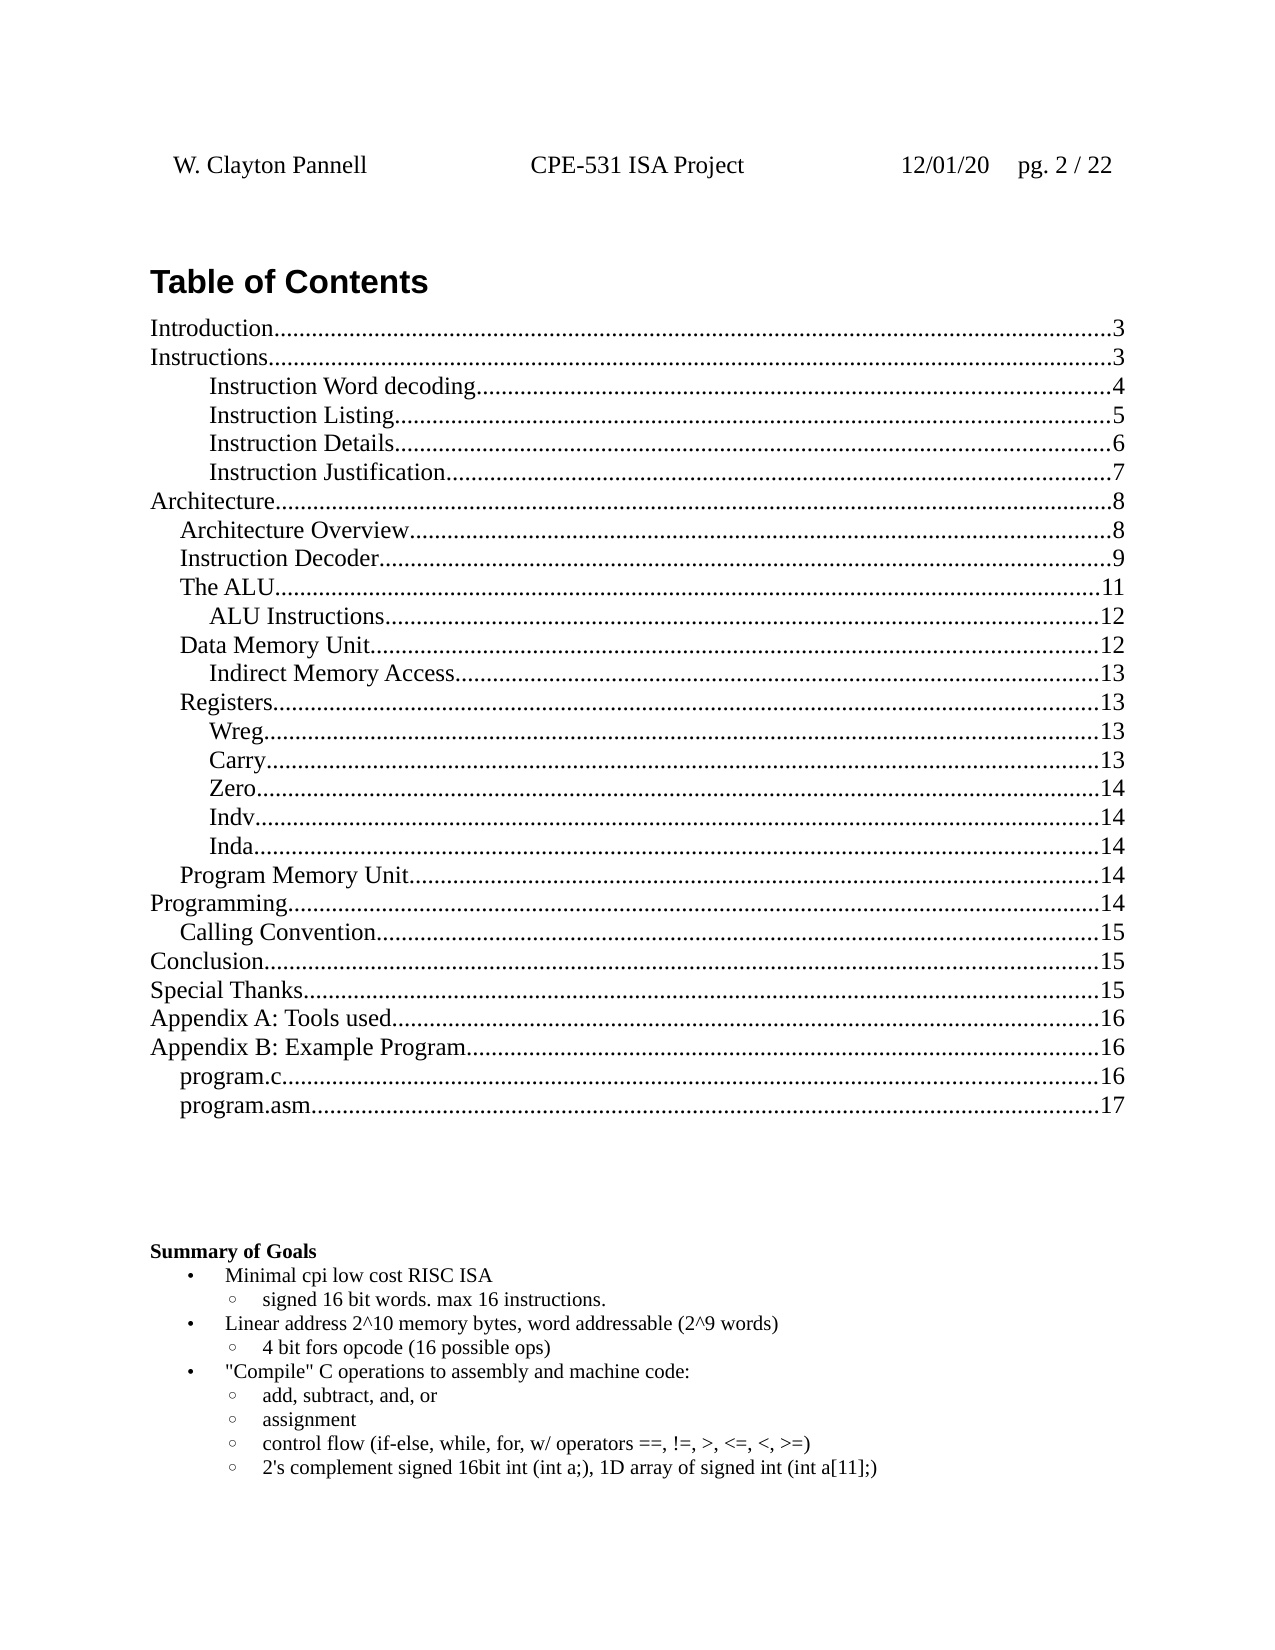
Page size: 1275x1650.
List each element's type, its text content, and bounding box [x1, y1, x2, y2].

text Zero 14 [209, 773, 1125, 802]
text program.asm 17 [179, 1090, 1125, 1118]
text Programming 14 [150, 888, 1125, 917]
text Data Memory Unit 12 [179, 630, 1125, 658]
list Minimal cpi low cost RISC ISA [187, 1263, 1125, 1287]
text Indirect Memory Access 13 [209, 658, 1125, 687]
list add, subtract, and, or [225, 1383, 1125, 1407]
text Special Thanks 15 [150, 975, 1125, 1003]
text Carry 13 [209, 745, 1125, 773]
list 4 bit fors opcode (16 possible ops) [225, 1335, 1125, 1359]
text ALU Instructions 12 [209, 601, 1125, 630]
text Instruction Decoder 9 [179, 543, 1125, 572]
text Appendix B: Example Program 16 [150, 1032, 1125, 1061]
text Wreg 13 [209, 716, 1125, 745]
list 2's complement signed 16bit int (int a;), 1D array of signed int (int a[11];) [225, 1455, 1125, 1479]
text Instruction Listing 5 [209, 400, 1125, 428]
text Instructions 3 [150, 342, 1125, 371]
text Summary of Goals [150, 1239, 1125, 1263]
text Instruction Details 6 [209, 428, 1125, 457]
text Instruction Justification 7 [209, 457, 1125, 486]
text Conclusion 15 [150, 946, 1125, 975]
text The ALU 11 [179, 572, 1125, 601]
text program.c 16 [179, 1061, 1125, 1090]
text Architecture 8 [150, 486, 1125, 515]
text Appendix A: Tools used 16 [150, 1003, 1125, 1032]
list "Compile" C operations to assembly and machine code: [187, 1359, 1125, 1383]
list control flow (if-else, while, for, w/ operators ==, !=, >, <=, <, >=) [225, 1431, 1125, 1455]
text Inda 14 [209, 831, 1125, 860]
text Indv 14 [209, 802, 1125, 831]
list Linear address 2^10 memory bytes, word addressable (2^9 words) [187, 1311, 1125, 1335]
subtitle Table of Contents [150, 262, 1125, 301]
text Registers 13 [179, 687, 1125, 716]
text Calling Convention 15 [179, 917, 1125, 946]
text Architecture Overview 8 [179, 515, 1125, 543]
text Introduction 3 [150, 313, 1125, 342]
text Program Memory Unit 14 [179, 860, 1125, 888]
list assignment [225, 1407, 1125, 1431]
text Instruction Word decoding 4 [209, 371, 1125, 400]
list signed 16 bit words. max 16 instructions. [225, 1287, 1125, 1311]
